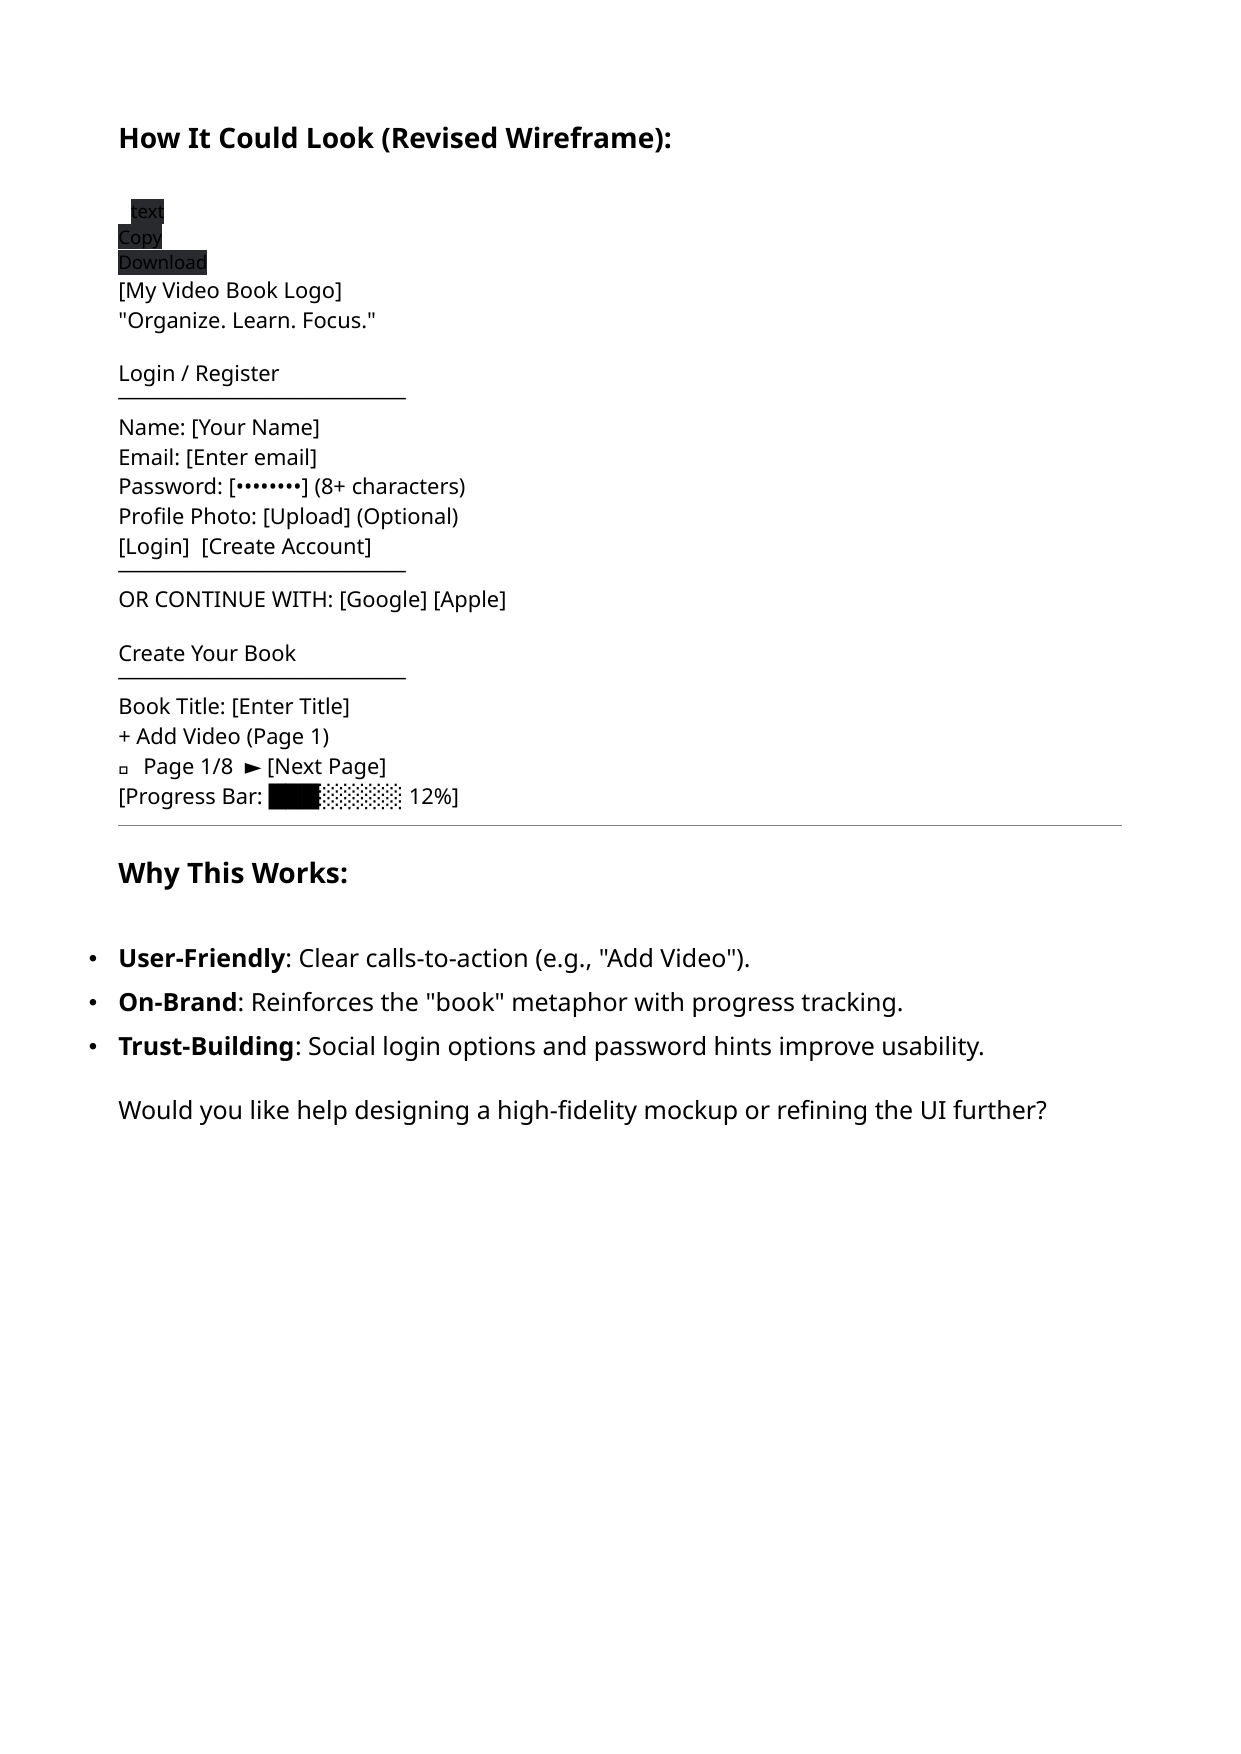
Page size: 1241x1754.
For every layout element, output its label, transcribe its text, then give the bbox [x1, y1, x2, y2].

text ─────────────────────── [118, 668, 1122, 691]
subtitle Why This Works: [118, 853, 1122, 892]
text [Progress Bar: ███░░░░░ 12%] [118, 781, 1122, 810]
text Download [118, 249, 1116, 275]
text Email: [Enter email] [118, 442, 1122, 471]
text ─────────────────────── [118, 388, 1122, 412]
text ─────────────────────── [118, 561, 1122, 584]
text Login / Register [118, 358, 1122, 388]
list Trust-Building: Social login options and password hints improve usability. [118, 1019, 1122, 1062]
text Create Your Book [118, 638, 1122, 668]
text Password: [••••••••] (8+ characters) [118, 471, 1122, 501]
text Copy [118, 224, 1116, 249]
list User-Friendly: Clear calls-to-action (e.g., "Add Video"). [118, 931, 1122, 975]
text Book Title: [Enter Title] [118, 691, 1122, 721]
text  Page 1/8 ► [Next Page] [118, 751, 1122, 781]
text Profile Photo: [Upload] (Optional) [118, 501, 1122, 531]
text [Login] [Create Account] [118, 531, 1122, 561]
text Name: [Your Name] [118, 412, 1122, 442]
text text [131, 196, 1122, 224]
list On-Brand: Reinforces the "book" metaphor with progress tracking. [118, 975, 1122, 1019]
subtitle How It Could Look (Revised Wireframe): [118, 118, 1122, 156]
text OR CONTINUE WITH: [Google] [Apple] [118, 584, 1122, 614]
text "Organize. Learn. Focus." [118, 305, 1122, 335]
text [My Video Book Logo] [118, 275, 1122, 305]
text Would you like help designing a high-fidelity mockup or refining the UI further? [118, 1083, 1122, 1126]
text + Add Video (Page 1) [118, 721, 1122, 751]
